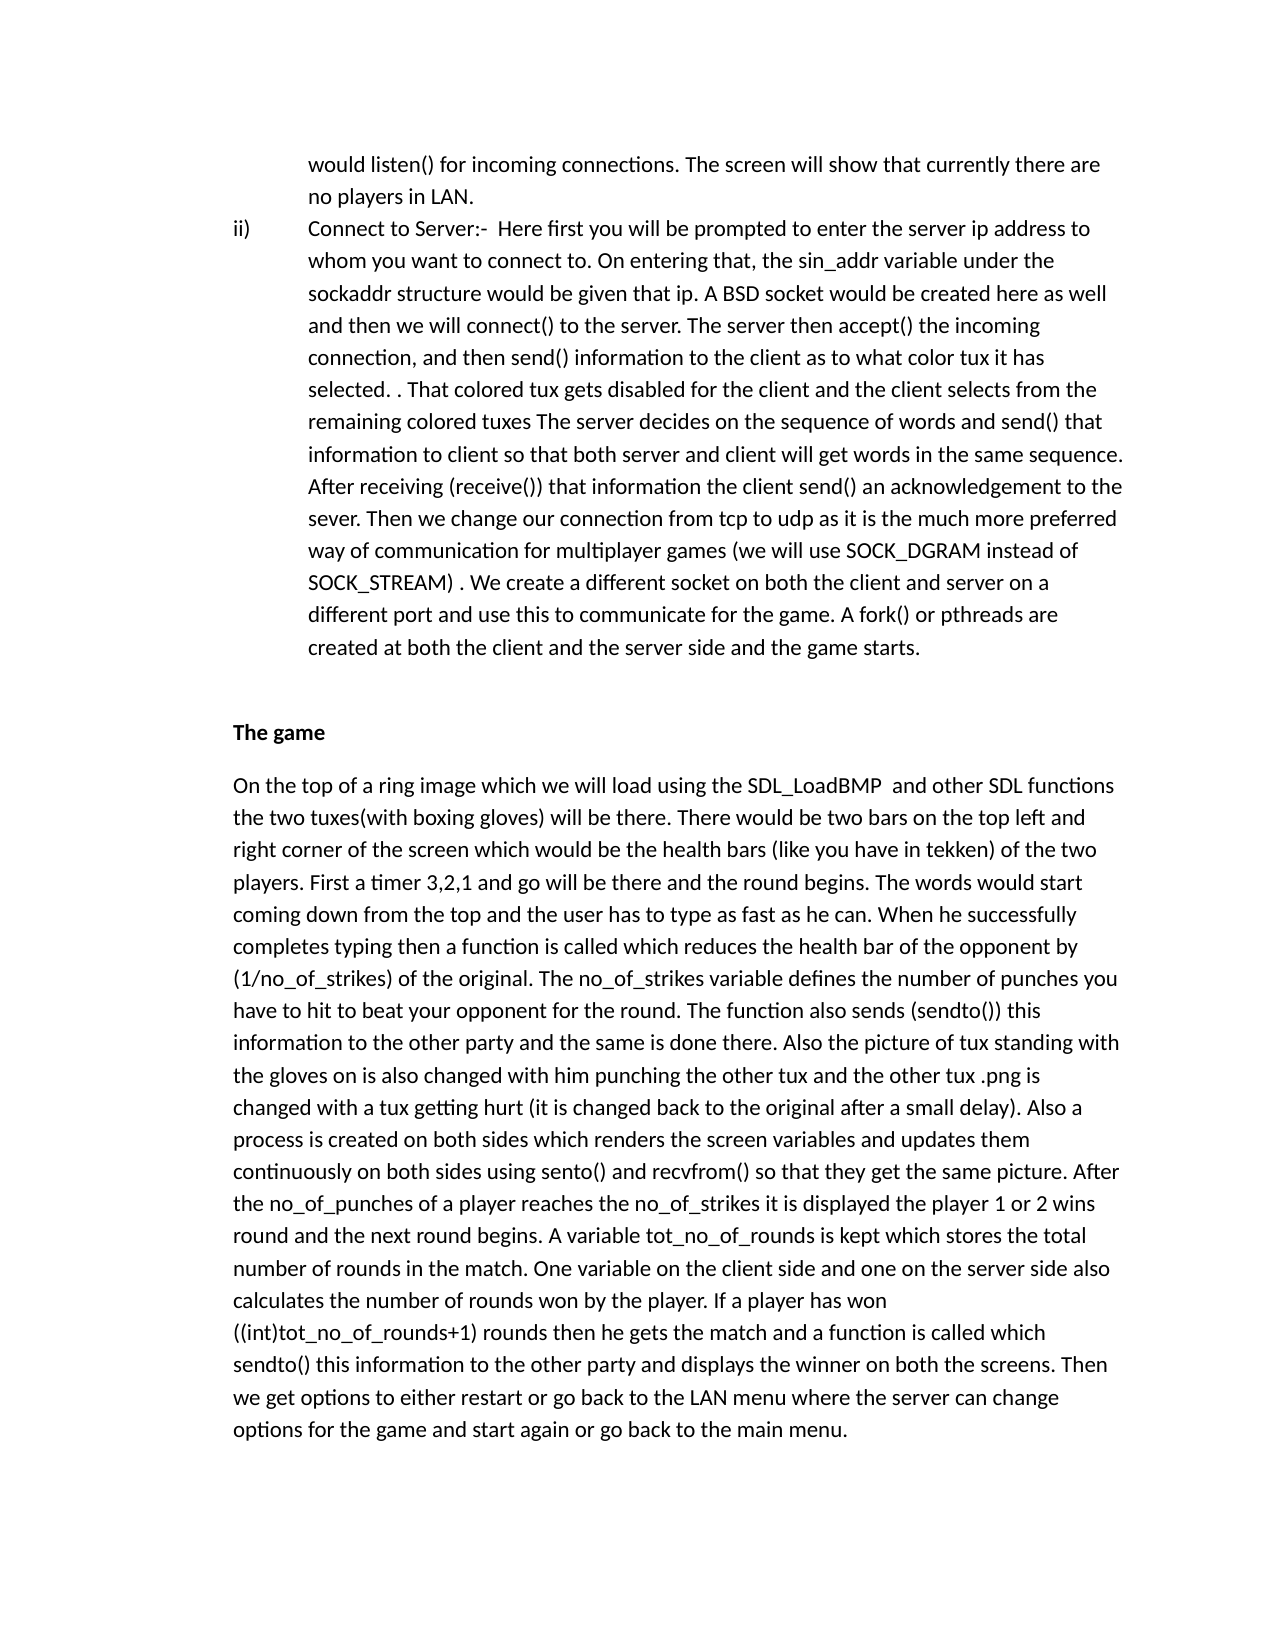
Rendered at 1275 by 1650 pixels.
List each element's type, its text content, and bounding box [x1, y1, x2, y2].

text On the top of a ring image which we will load using the SDL_LoadBMP and other SDL functions the two tuxes(with boxing gloves) will be there. There would be two bars on the top left and right corner of the screen which would be the health bars (like you have in tekken) of the two players. First a timer 3,2,1 and go will be there and the round begins. The words would start coming down from the top and the user has to type as fast as he can. When he successfully completes typing then a function is called which reduces the health bar of the opponent by (1/no_of_strikes) of the original. The no_of_strikes variable defines the number of punches you have to hit to beat your opponent for the round. The function also sends (sendto()) this information to the other party and the same is done there. Also the picture of tux standing with the gloves on is also changed with him punching the other tux and the other tux .png is changed with a tux getting hurt (it is changed back to the original after a small delay). Also a process is created on both sides which renders the screen variables and updates them continuously on both sides using sento() and recvfrom() so that they get the same picture. After the no_of_punches of a player reaches the no_of_strikes it is displayed the player 1 or 2 wins round and the next round begins. A variable tot_no_of_rounds is kept which stores the total number of rounds in the match. One variable on the client side and one on the server side also calculates the number of rounds won by the player. If a player has won ((int)tot_no_of_rounds+1) rounds then he gets the match and a function is called which sendto() this information to the other party and displays the winner on both the screens. Then we get options to either restart or go back to the LAN menu where the server can change options for the game and start again or go back to the main menu. [233, 771, 1125, 1443]
list would listen() for incoming connections. The screen will show that currently there are no players in LAN. [233, 150, 1125, 210]
text The game [150, 718, 1125, 746]
list Connect to Server:- Here first you will be prompted to enter the server ip address to whom you want to connect to. On entering that, the sin_addr variable under the sockaddr structure would be given that ip. A BSD socket would be created here as well and then we will connect() to the server. The server then accept() the incoming connection, and then send() information to the client as to what color tux it has selected. . That colored tux gets disabled for the client and the client selects from the remaining colored tuxes The server decides on the sequence of words and send() that information to client so that both server and client will get words in the same sequence. After receiving (receive()) that information the client send() an acknowledgement to the sever. Then we change our connection from tcp to udp as it is the much more preferred way of communication for multiplayer games (we will use SOCK_DGRAM instead of SOCK_STREAM) . We create a different socket on both the client and server on a different port and use this to communicate for the game. A fork() or pthreads are created at both the client and the server side and the game starts. [233, 214, 1125, 661]
